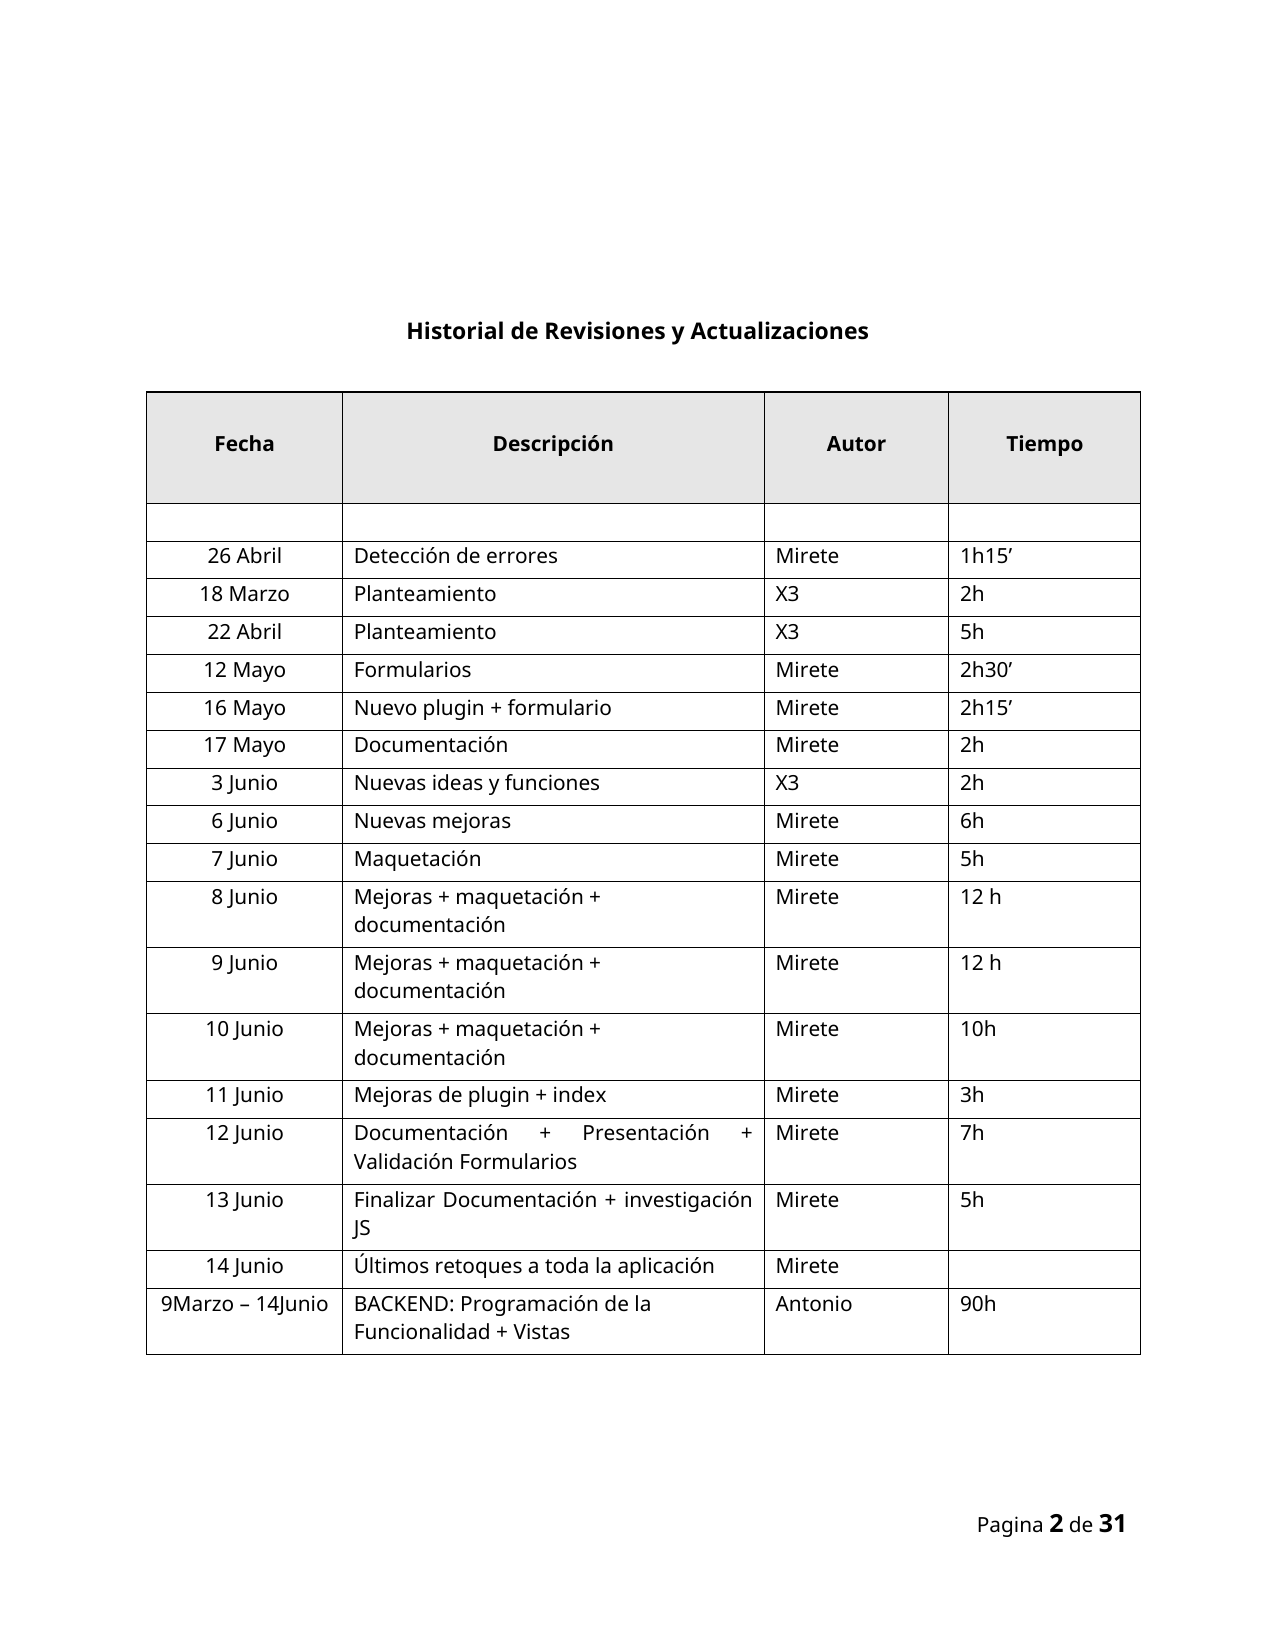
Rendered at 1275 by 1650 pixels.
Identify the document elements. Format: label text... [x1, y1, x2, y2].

table_cell 7h [949, 1119, 1140, 1184]
table_cell 11 Junio [147, 1081, 342, 1117]
table_cell [765, 504, 948, 541]
table_cell Mirete [765, 844, 948, 881]
table_cell 5h [949, 844, 1140, 881]
table_cell 10h [949, 1014, 1140, 1079]
table_cell 1h15’ [949, 542, 1140, 578]
table_cell Maquetación [343, 844, 764, 881]
table_cell Mirete [765, 882, 948, 947]
table_cell 17 Mayo [147, 731, 342, 767]
table_cell 10 Junio [147, 1014, 342, 1079]
table_cell 2h [949, 579, 1140, 616]
table_cell Mirete [765, 731, 948, 767]
table_cell Mirete [765, 542, 948, 578]
table_cell 6h [949, 806, 1140, 843]
table_cell BACKEND: Programación de la Funcionalidad + Vistas [343, 1289, 764, 1354]
table_cell Mirete [765, 806, 948, 843]
table_cell Mirete [765, 1119, 948, 1184]
table_cell 16 Mayo [147, 693, 342, 729]
table_cell Antonio [765, 1289, 948, 1354]
table_cell Mejoras + maquetación + documentación [343, 1014, 764, 1079]
table_cell 13 Junio [147, 1185, 342, 1250]
table_cell 12 Mayo [147, 655, 342, 692]
table_cell 12 Junio [147, 1119, 342, 1184]
table_cell Formularios [343, 655, 764, 692]
table_cell Mirete [765, 1251, 948, 1288]
table_cell Mirete [765, 655, 948, 692]
table_header Descripción [343, 393, 764, 503]
table_cell Mirete [765, 948, 948, 1013]
table_cell 90h [949, 1289, 1140, 1354]
table_cell 2h [949, 731, 1140, 767]
table_cell [949, 504, 1140, 541]
table_cell 26 Abril [147, 542, 342, 578]
table_cell 3 Junio [147, 769, 342, 805]
table_cell 2h30’ [949, 655, 1140, 692]
table_cell Documentación + Presentación + Validación Formularios [343, 1119, 764, 1184]
table_cell 5h [949, 1185, 1140, 1250]
table_header Autor [765, 393, 948, 503]
table_cell 9Marzo – 14Junio [147, 1289, 342, 1354]
table_cell Mirete [765, 693, 948, 729]
table_cell [949, 1251, 1140, 1288]
table_cell Planteamiento [343, 579, 764, 616]
table_header Tiempo [949, 393, 1140, 503]
table_header Fecha [147, 393, 342, 503]
table_cell Planteamiento [343, 617, 764, 654]
table_cell Mejoras + maquetación + documentación [343, 882, 764, 947]
table_cell Nuevas mejoras [343, 806, 764, 843]
table_cell 9 Junio [147, 948, 342, 1013]
table_cell 14 Junio [147, 1251, 342, 1288]
table_cell Documentación [343, 731, 764, 767]
table_cell Mirete [765, 1081, 948, 1117]
table_cell 18 Marzo [147, 579, 342, 616]
table_cell Mejoras + maquetación + documentación [343, 948, 764, 1013]
table_cell 2h [949, 769, 1140, 805]
table_cell 8 Junio [147, 882, 342, 947]
table_cell Mirete [765, 1014, 948, 1079]
table_cell Últimos retoques a toda la aplicación [343, 1251, 764, 1288]
table_cell Finalizar Documentación + investigación JS [343, 1185, 764, 1250]
table_cell Detección de errores [343, 542, 764, 578]
table_cell 12 h [949, 882, 1140, 947]
table_cell 2h15’ [949, 693, 1140, 729]
table_cell [343, 504, 764, 541]
table_cell Nuevas ideas y funciones [343, 769, 764, 805]
table_cell X3 [765, 579, 948, 616]
table_cell 7 Junio [147, 844, 342, 881]
table_cell 22 Abril [147, 617, 342, 654]
table_cell X3 [765, 769, 948, 805]
table_cell [147, 504, 342, 541]
table_cell Mirete [765, 1185, 948, 1250]
table_cell Nuevo plugin + formulario [343, 693, 764, 729]
table_cell 3h [949, 1081, 1140, 1117]
text Historial de Revisiones y Actualizaciones [148, 315, 1127, 346]
table_cell 5h [949, 617, 1140, 654]
table_cell X3 [765, 617, 948, 654]
table_cell 12 h [949, 948, 1140, 1013]
table_cell 6 Junio [147, 806, 342, 843]
table_cell Mejoras de plugin + index [343, 1081, 764, 1117]
